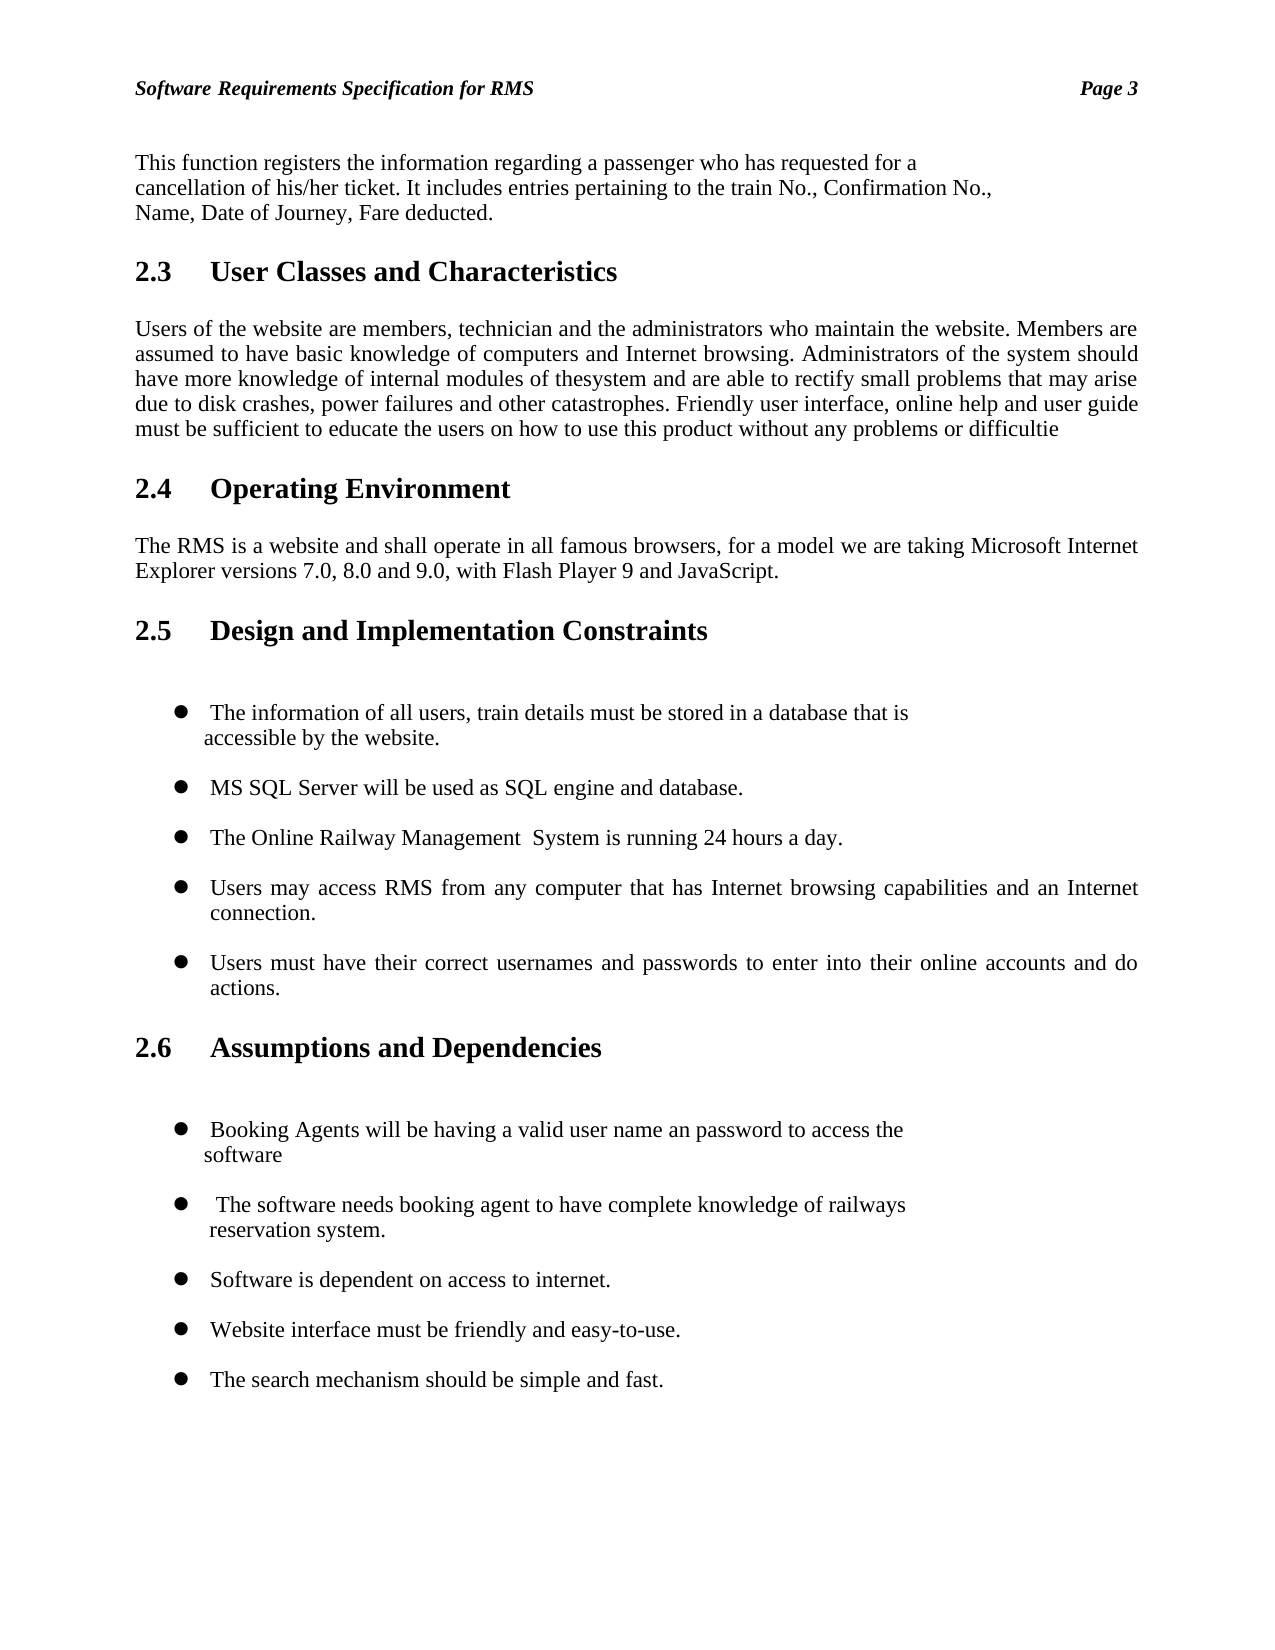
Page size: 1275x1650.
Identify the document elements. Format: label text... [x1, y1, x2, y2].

list The information of all users, train details must be stored in a database that is [172, 701, 1140, 726]
list Booking Agents will be having a valid user name an password to access the [172, 1117, 1140, 1142]
text Name, Date of Journey, Fare deducted. [135, 200, 1140, 225]
text cancellation of his/her ticket. It includes entries pertaining to the train No., Confirmation No., [135, 175, 1140, 200]
subtitle Operating Environment [135, 471, 1140, 504]
text Users of the website are members, technician and the administrators who maintain the website. Members are assumed to have basic knowledge of computers and Internet browsing. Administrators of the system should have more knowledge of internal modules of thesystem and are able to rectify small problems that may arise due to disk crashes, power failures and other catastrophes. Friendly user interface, online help and user guide must be sufficient to educate the users on how to use this product without any problems or difficultie [135, 317, 1140, 442]
text software [135, 1142, 1140, 1167]
text This function registers the information regarding a passenger who has requested for a [135, 150, 1140, 175]
text accessible by the website. [135, 726, 1140, 751]
text reservation system. [135, 1217, 1140, 1242]
list MS SQL Server will be used as SQL engine and database. [172, 776, 1140, 801]
subtitle User Classes and Characteristics [135, 254, 1140, 288]
subtitle Assumptions and Dependencies [135, 1030, 1140, 1063]
list The Online Railway Management System is running 24 hours a day. [172, 826, 1140, 851]
subtitle Design and Implementation Constraints [135, 613, 1140, 646]
list Website interface must be friendly and easy-to-use. [172, 1317, 1140, 1342]
list Users must have their correct usernames and passwords to enter into their online accounts and do actions. [172, 951, 1140, 1001]
text The RMS is a website and shall operate in all famous browsers, for a model we are taking Microsoft Internet Explorer versions 7.0, 8.0 and 9.0, with Flash Player 9 and JavaScript. [135, 534, 1140, 584]
list The search mechanism should be simple and fast. [172, 1367, 1140, 1392]
list The software needs booking agent to have complete knowledge of railways [172, 1192, 1140, 1217]
list Users may access RMS from any computer that has Internet browsing capabilities and an Internet connection. [172, 876, 1140, 926]
list Software is dependent on access to internet. [172, 1267, 1140, 1292]
